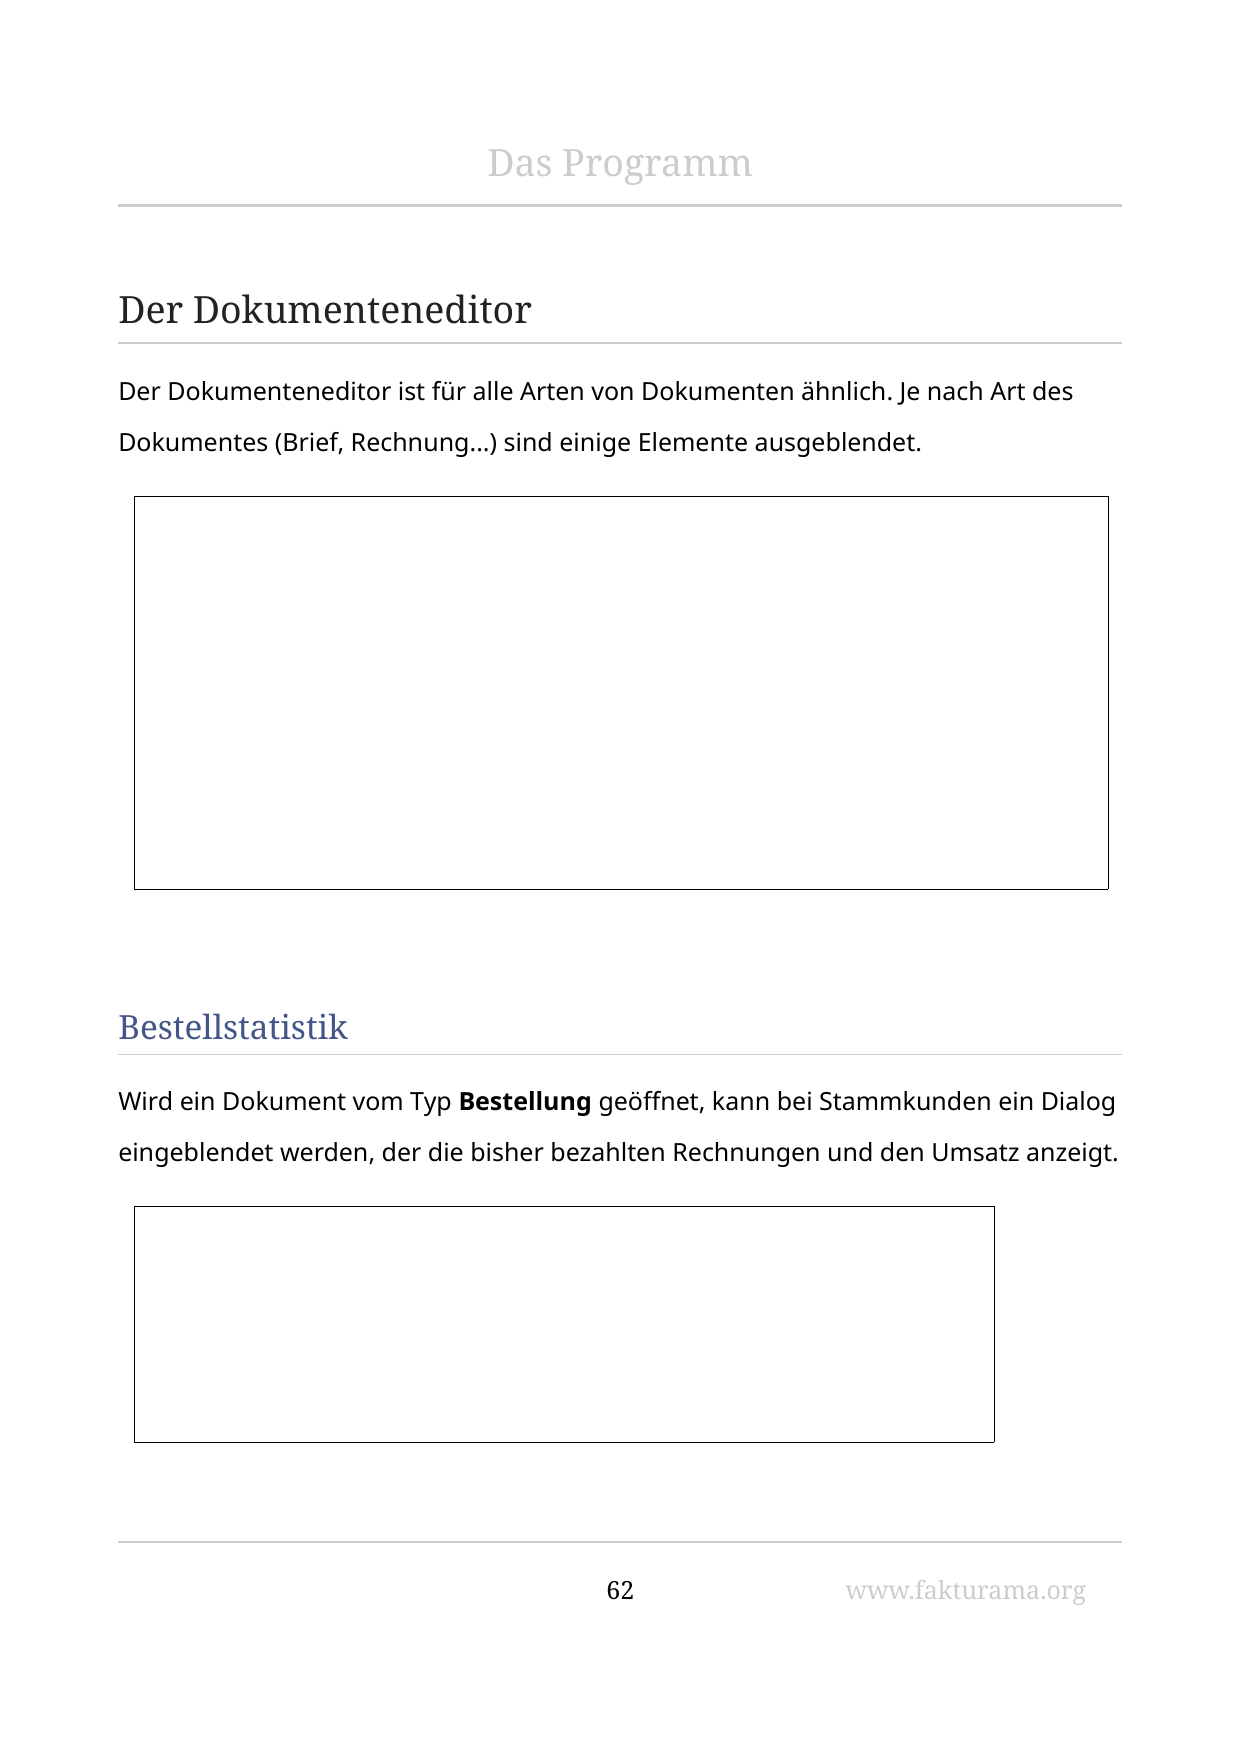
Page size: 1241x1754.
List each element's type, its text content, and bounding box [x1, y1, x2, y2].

text Der Dokumenteneditor ist für alle Arten von Dokumenten ähnlich. Je nach Art des Dokumentes (Brief, Rechnung...) sind einige Elemente ausgeblendet. [118, 373, 1122, 458]
subtitle Der Dokumenteneditor [118, 283, 1122, 342]
subtitle Bestellstatistik [118, 1003, 1122, 1054]
text Wird ein Dokument vom Typ Bestellung geöffnet, kann bei Stammkunden ein Dialog eingeblendet werden, der die bisher bezahlten Rechnungen und den Umsatz anzeigt. [118, 1083, 1122, 1168]
